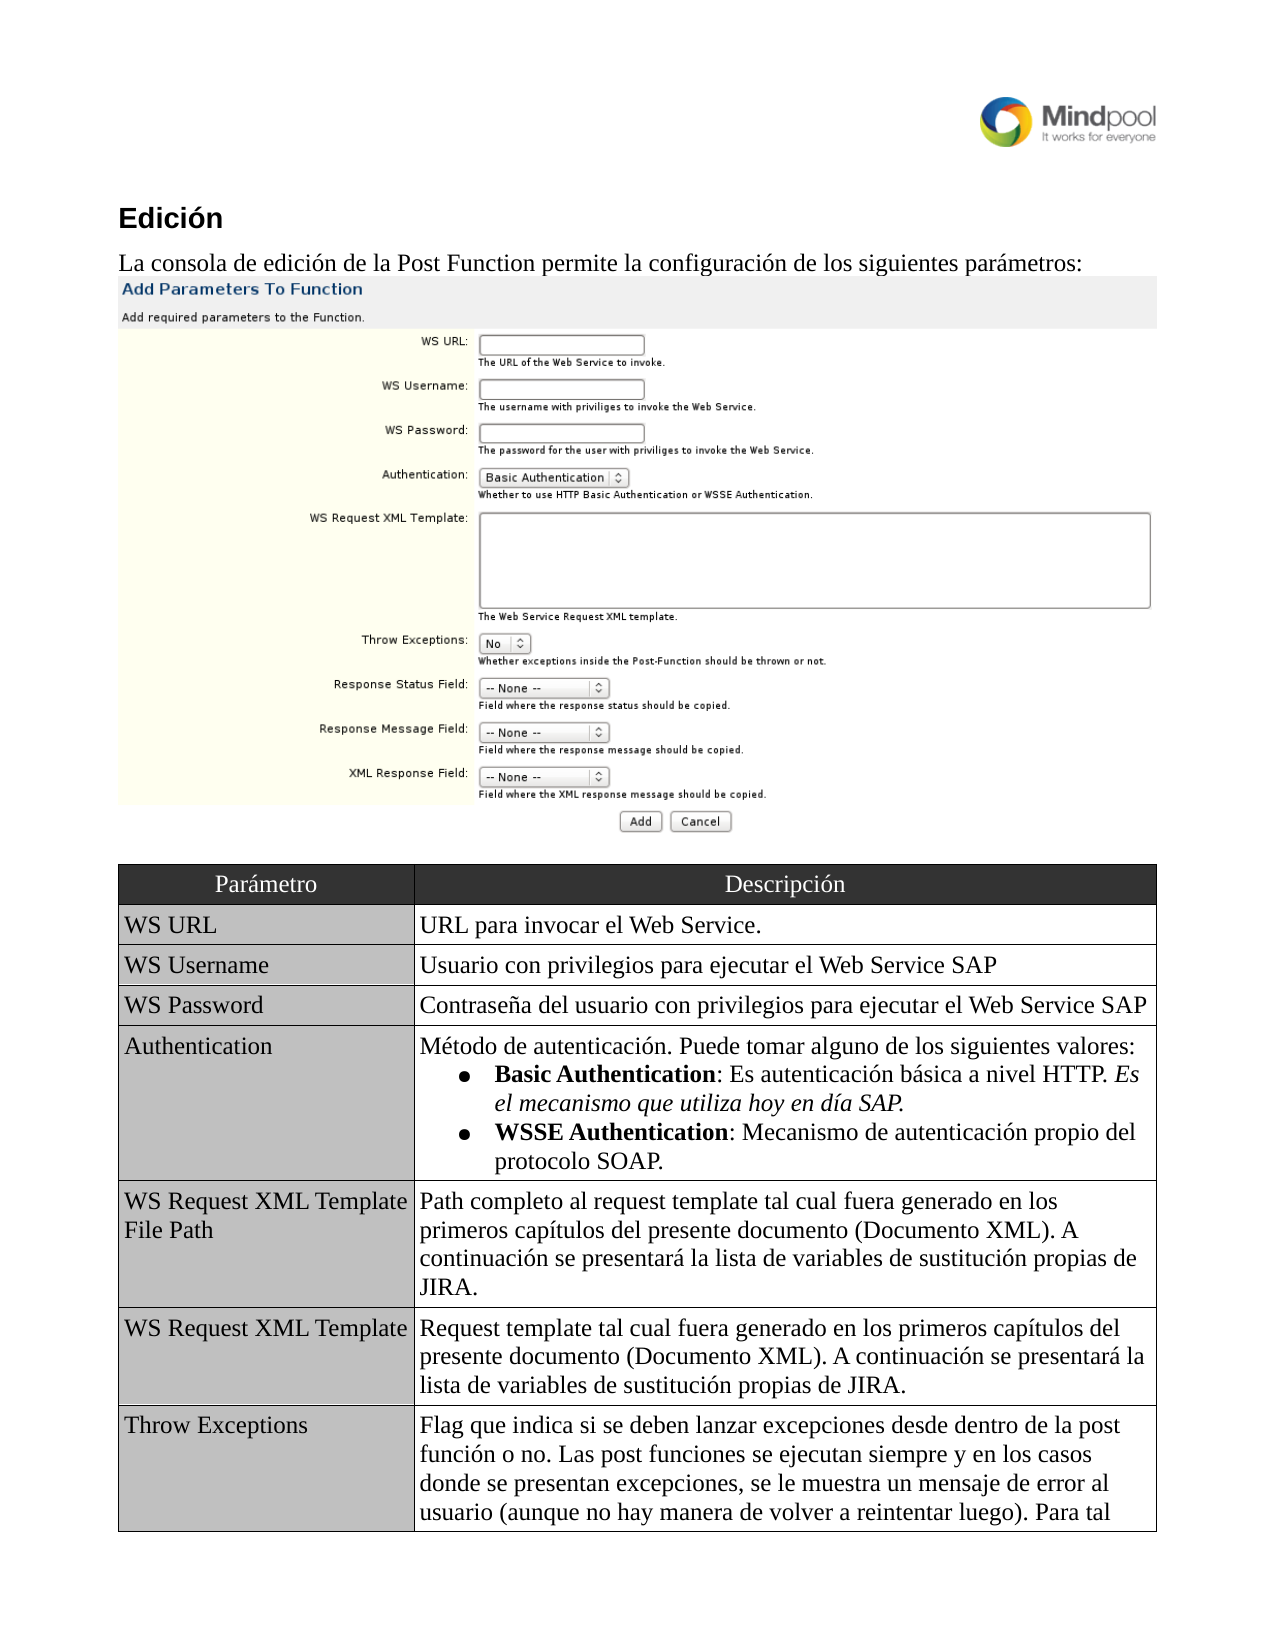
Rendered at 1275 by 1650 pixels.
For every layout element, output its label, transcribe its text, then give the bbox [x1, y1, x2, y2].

table_cell Flag que indica si se deben lanzar excepciones desde dentro de la post función o no. Las post funciones se ejecutan siempre y en los casos donde se presentan excepciones, se le muestra un mensaje de error al usuario (aunque no hay manera de volver a reintentar luego). Para tal [415, 1406, 1156, 1531]
table_cell Throw Exceptions [119, 1406, 414, 1531]
table_header Descripción [415, 865, 1156, 904]
table_cell WS URL [119, 905, 414, 944]
table_cell Método de autenticación. Puede tomar alguno de los siguientes valores: Basic Authentication: Es autenticación básica a nivel HTTP. Es el mecanismo que utiliza hoy en día SAP. WSSE Authentication: Mecanismo de autenticación propio del protocolo SOAP. [415, 1026, 1156, 1180]
table_cell Usuario con privilegios para ejecutar el Web Service SAP [415, 945, 1156, 984]
table_cell WS Username [119, 945, 414, 984]
subtitle Edición [118, 202, 1157, 235]
table_cell Request template tal cual fuera generado en los primeros capítulos del presente documento (Documento XML). A continuación se presentará la lista de variables de sustitución propias de JIRA. [415, 1308, 1156, 1404]
picture [980, 97, 1156, 147]
table_cell WS Request XML Template File Path [119, 1181, 414, 1307]
table_cell WS Request XML Template [119, 1308, 414, 1404]
picture [118, 276, 1157, 835]
table_cell Contraseña del usuario con privilegios para ejecutar el Web Service SAP [415, 986, 1156, 1025]
text La consola de edición de la Post Function permite la configuración de los siguientes parámetros: [118, 248, 1157, 276]
table_cell URL para invocar el Web Service. [415, 905, 1156, 944]
table_cell Authentication [119, 1026, 414, 1180]
table_header Parámetro [119, 865, 414, 904]
table_cell WS Password [119, 986, 414, 1025]
table_cell Path completo al request template tal cual fuera generado en los primeros capítulos del presente documento (Documento XML). A continuación se presentará la lista de variables de sustitución propias de JIRA. [415, 1181, 1156, 1307]
